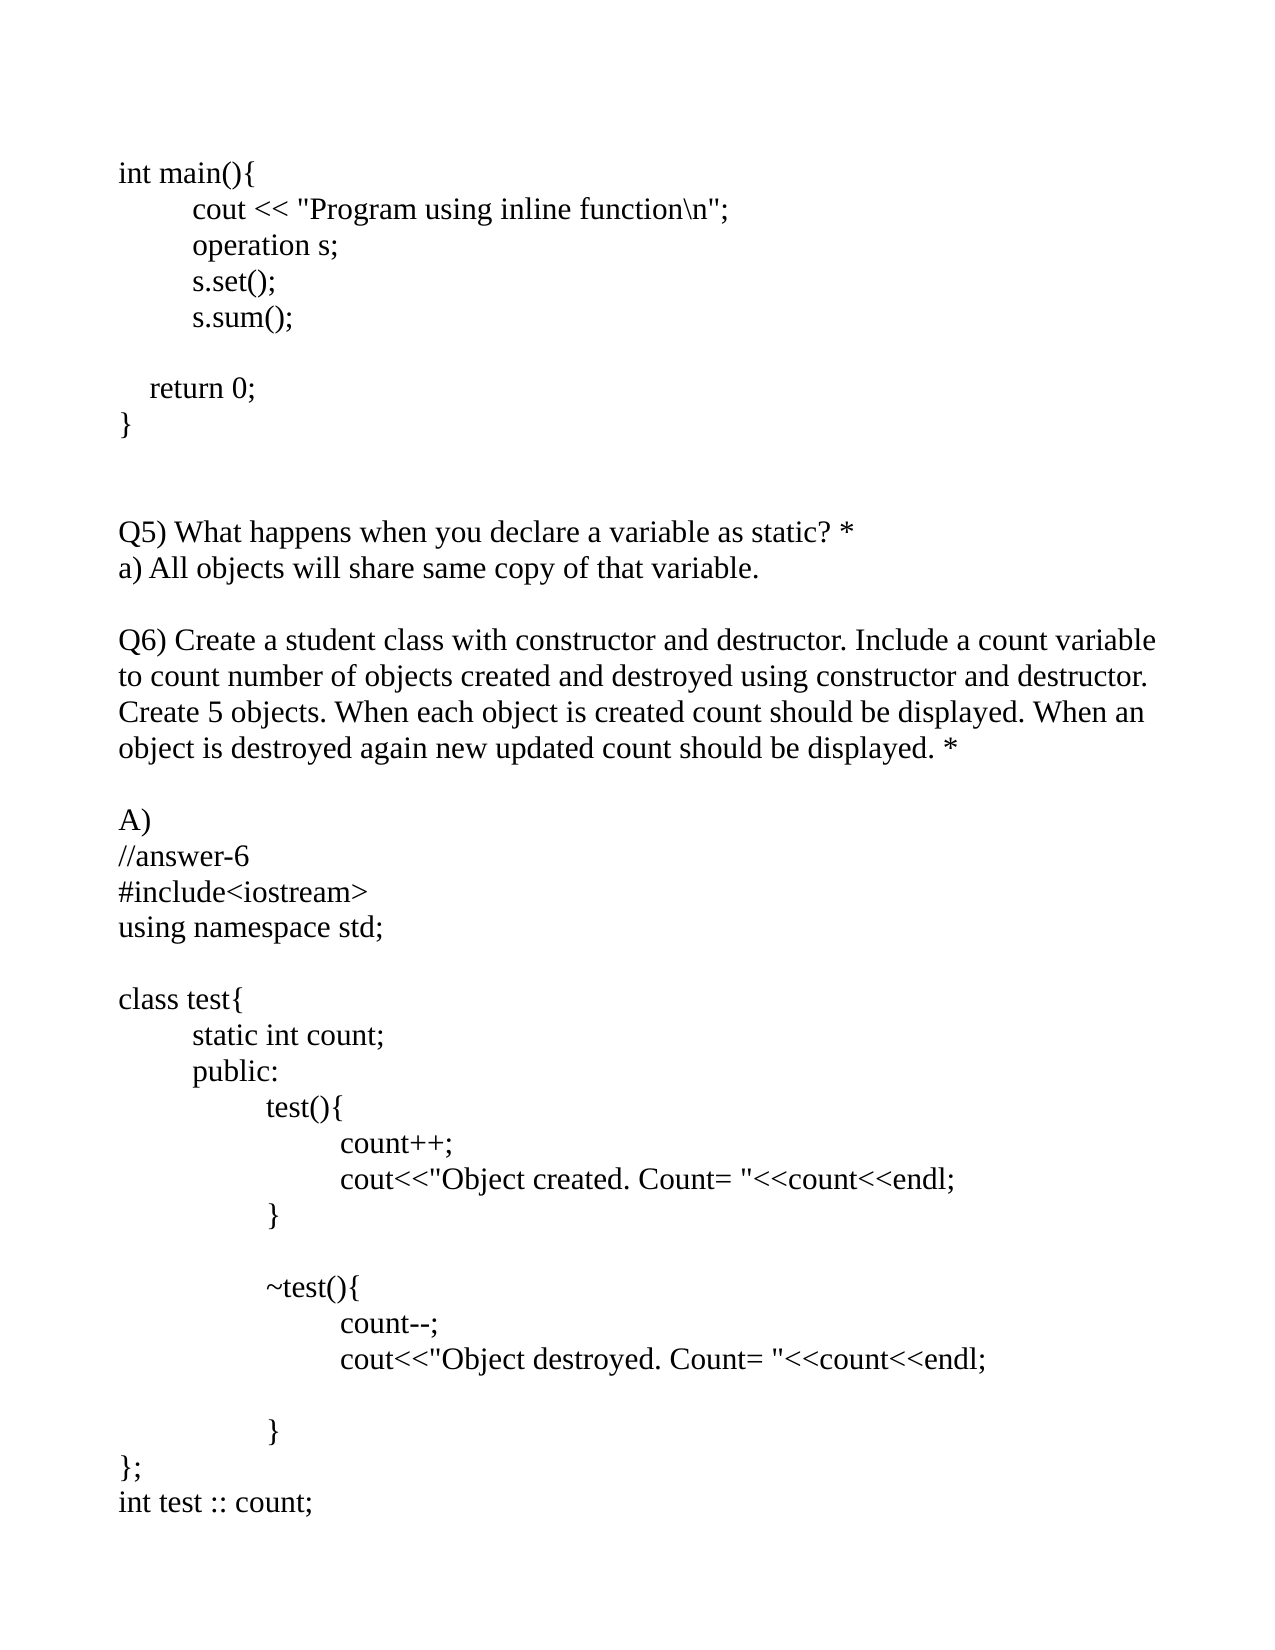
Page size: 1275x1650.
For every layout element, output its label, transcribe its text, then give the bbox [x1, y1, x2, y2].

text A) [118, 801, 1157, 837]
text cout<<"Object created. Count= "<<count<<endl; [118, 1160, 1157, 1196]
text int main(){ [118, 154, 1157, 190]
text class test{ [118, 981, 1157, 1017]
text } [118, 406, 1157, 442]
text cout << "Program using inline function\n"; [118, 190, 1157, 226]
text } [118, 1412, 1157, 1448]
text int test :: count; [118, 1484, 1157, 1520]
text #include<iostream> [118, 873, 1157, 909]
text s.set(); [118, 262, 1157, 298]
text //answer-6 [118, 837, 1157, 873]
text count++; [118, 1124, 1157, 1160]
text using namespace std; [118, 909, 1157, 945]
text test(){ [118, 1088, 1157, 1124]
text operation s; [118, 226, 1157, 262]
text s.sum(); [118, 298, 1157, 334]
text a) All objects will share same copy of that variable. [118, 549, 1157, 585]
text return 0; [118, 370, 1157, 406]
text }; [118, 1448, 1157, 1484]
text Q6) Create a student class with constructor and destructor. Include a count variable to count number of objects created and destroyed using constructor and destructor. Create 5 objects. When each object is created count should be displayed. When an object is destroyed again new updated count should be displayed. * [118, 621, 1157, 765]
text count--; [118, 1304, 1157, 1340]
text Q5) What happens when you declare a variable as static? * [118, 513, 1157, 549]
text static int count; [118, 1017, 1157, 1052]
text ~test(){ [118, 1268, 1157, 1304]
text cout<<"Object destroyed. Count= "<<count<<endl; [118, 1340, 1157, 1376]
text } [118, 1196, 1157, 1232]
text public: [118, 1052, 1157, 1088]
